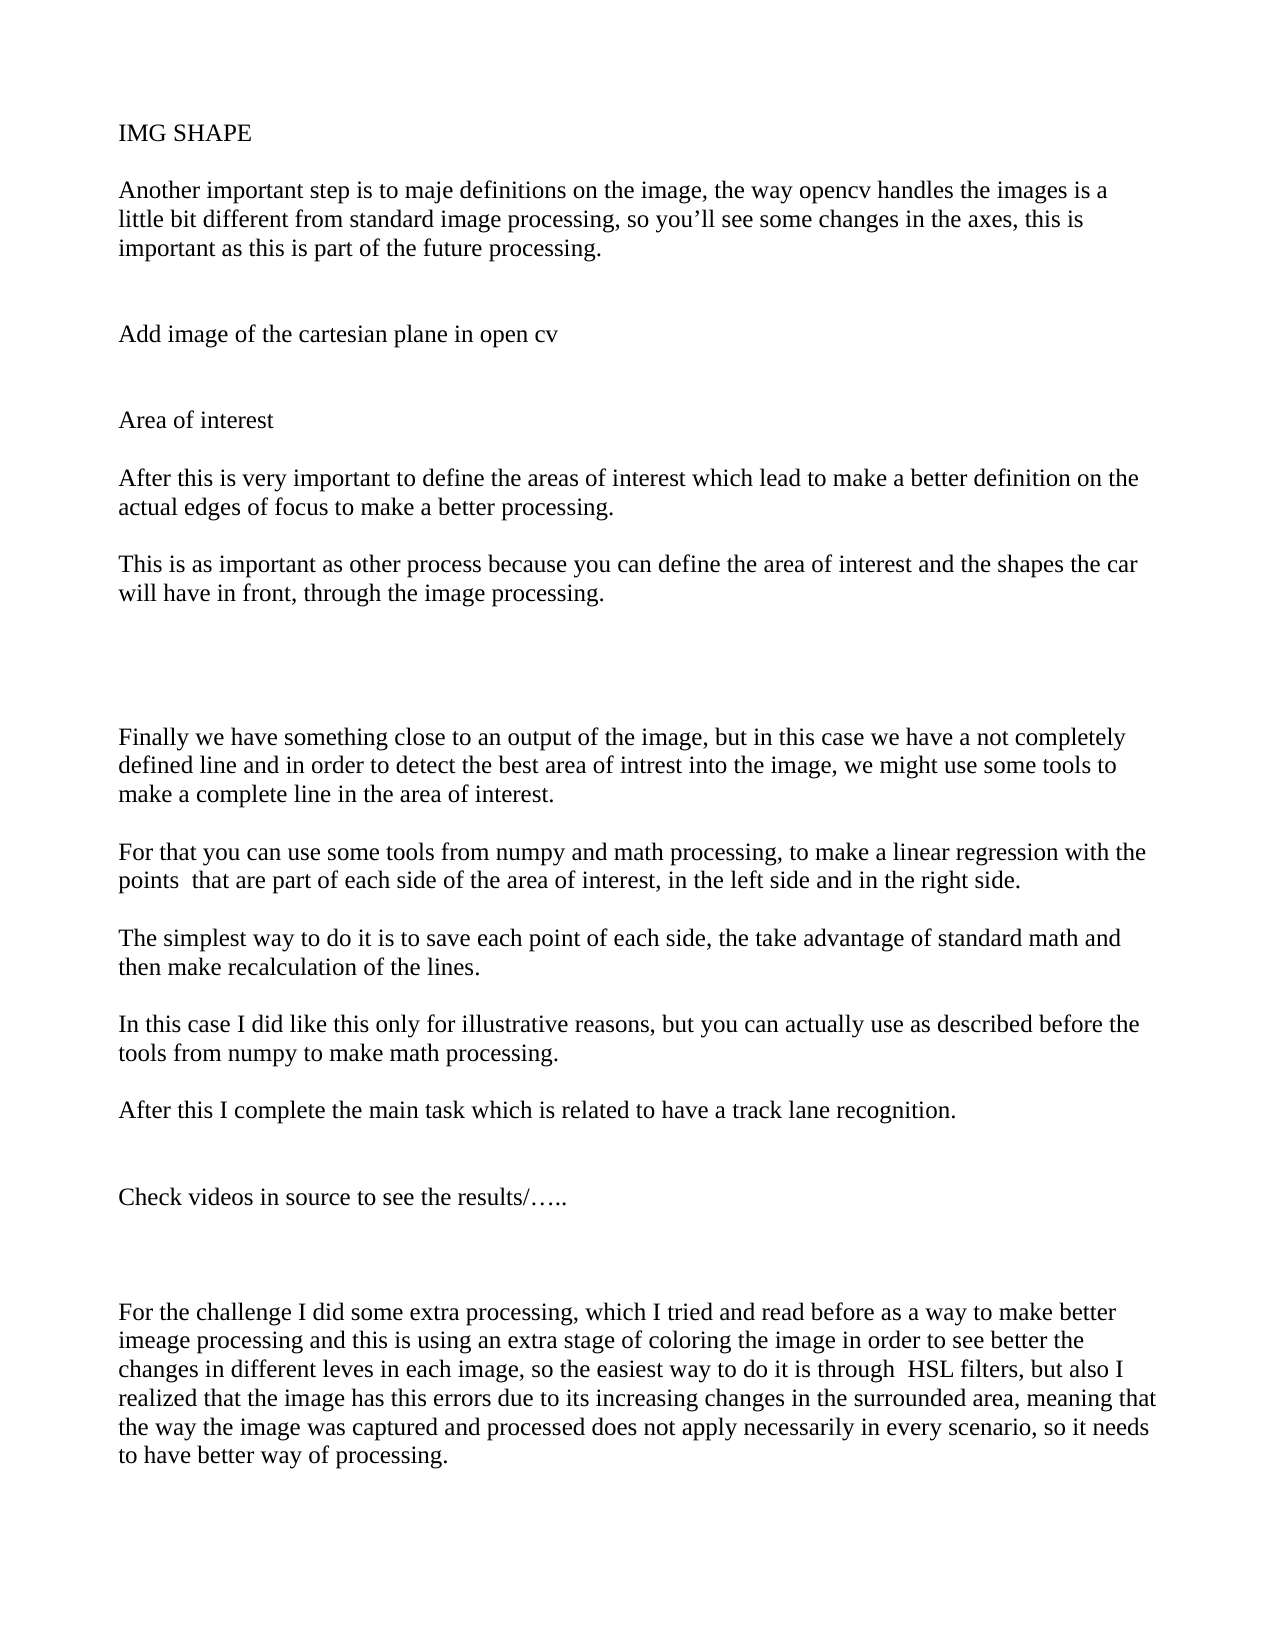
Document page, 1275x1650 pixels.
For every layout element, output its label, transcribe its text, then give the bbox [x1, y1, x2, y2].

text IMG SHAPE [118, 118, 1157, 147]
text After this is very important to define the areas of interest which lead to make a better definition on the actual edges of focus to make a better processing. [118, 463, 1157, 521]
text Check videos in source to see the results/….. [118, 1182, 1157, 1211]
text Another important step is to maje definitions on the image, the way opencv handles the images is a little bit different from standard image processing, so you’ll see some changes in the axes, this is important as this is part of the future processing. [118, 176, 1157, 262]
text In this case I did like this only for illustrative reasons, but you can actually use as described before the tools from numpy to make math processing. [118, 1009, 1157, 1067]
text This is as important as other process because you can define the area of interest and the shapes the car will have in front, through the image processing. [118, 549, 1157, 607]
text For the challenge I did some extra processing, which I tried and read before as a way to make better imeage processing and this is using an extra stage of coloring the image in order to see better the changes in different leves in each image, so the easiest way to do it is through HSL filters, but also I realized that the image has this errors due to its increasing changes in the surrounded area, meaning that the way the image was captured and processed does not apply necessarily in every scenario, so it needs to have better way of processing. [118, 1297, 1157, 1469]
text The simplest way to do it is to save each point of each side, the take advantage of standard math and then make recalculation of the lines. [118, 923, 1157, 981]
text After this I complete the main task which is related to have a track lane recognition. [118, 1096, 1157, 1124]
text For that you can use some tools from numpy and math processing, to make a linear regression with the points that are part of each side of the area of interest, in the left side and in the right side. [118, 837, 1157, 894]
text Area of interest [118, 406, 1157, 434]
text Add image of the cartesian plane in open cv [118, 319, 1157, 348]
text Finally we have something close to an output of the image, but in this case we have a not completely defined line and in order to detect the best area of intrest into the image, we might use some tools to make a complete line in the area of interest. [118, 722, 1157, 808]
